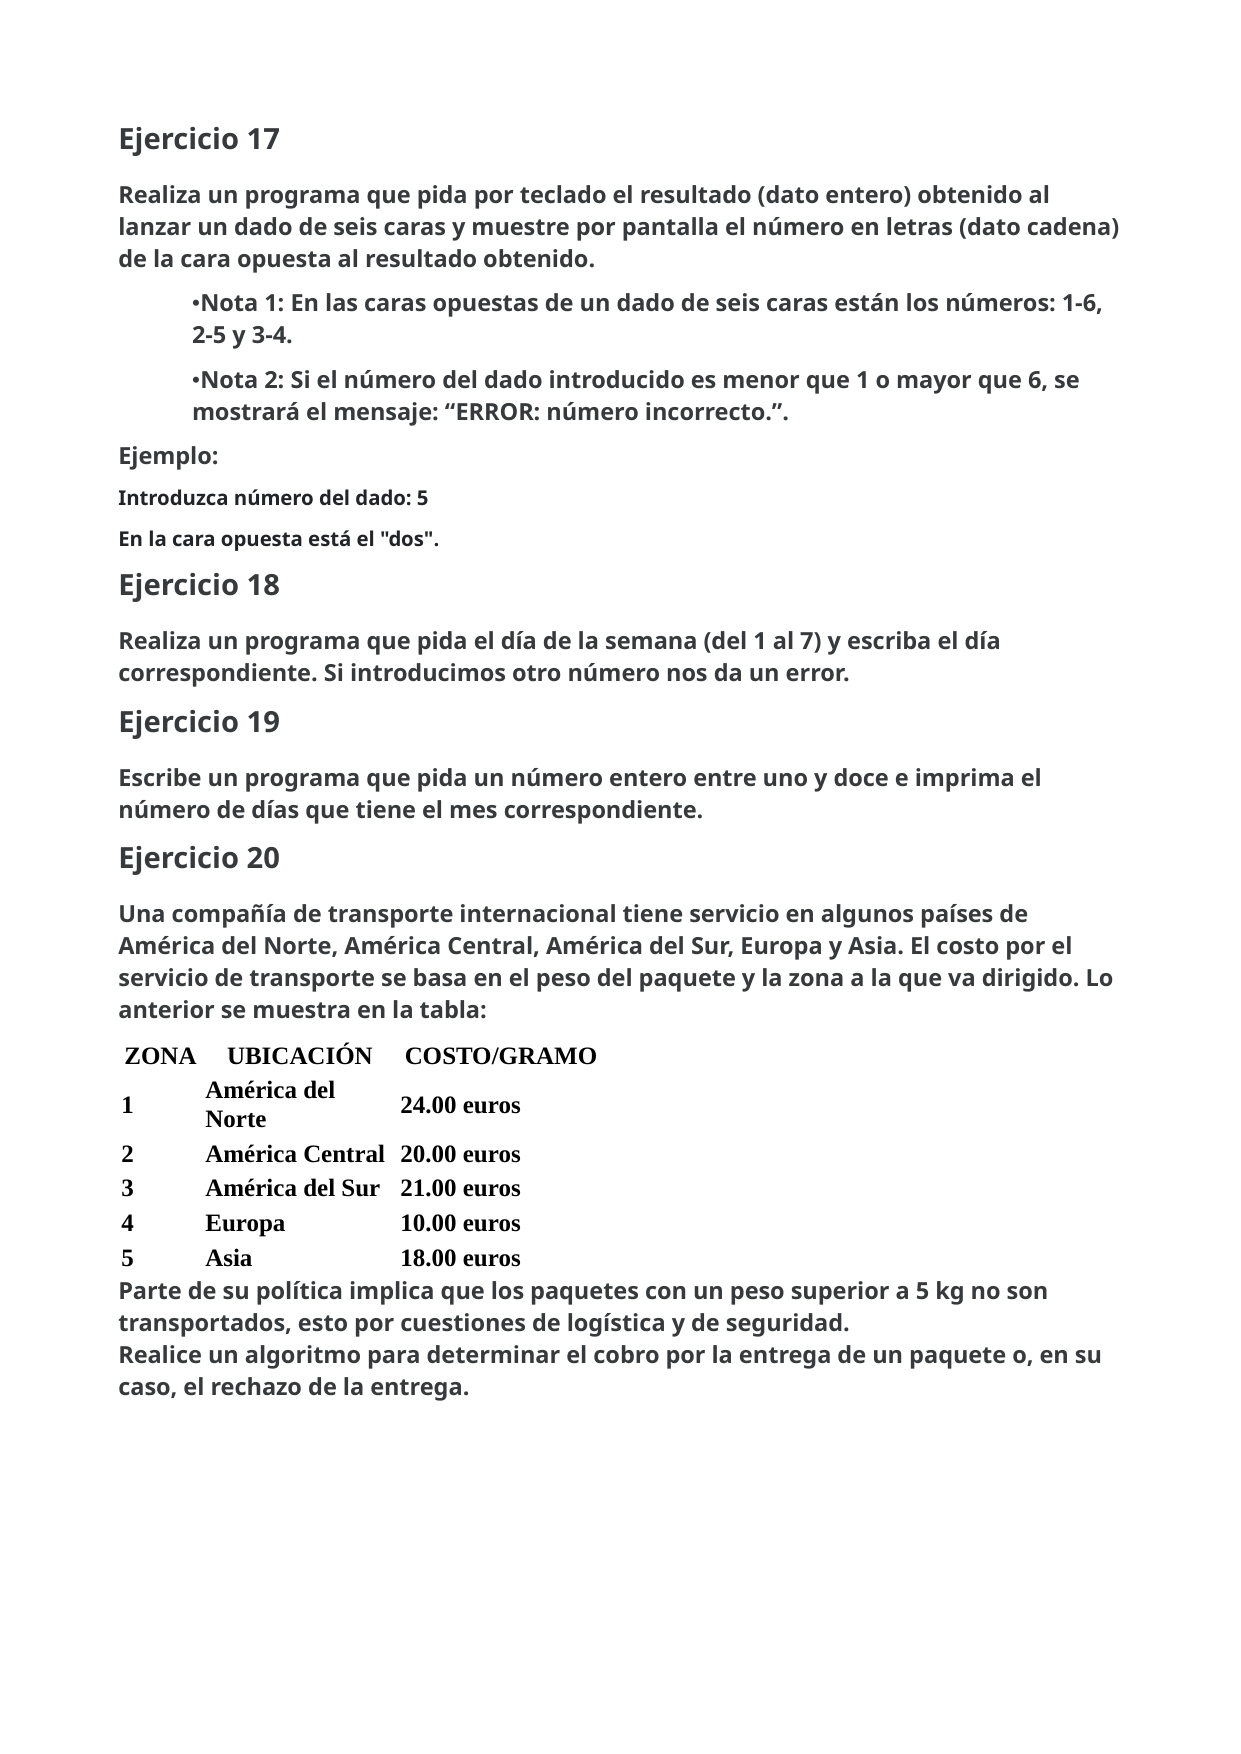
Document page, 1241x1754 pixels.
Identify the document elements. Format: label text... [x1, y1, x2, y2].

table_cell 2 [118, 1136, 202, 1171]
table_cell 5 [118, 1240, 202, 1274]
table_cell 10.00 euros [397, 1205, 604, 1240]
text Parte de su política implica que los paquetes con un peso superior a 5 kg no son transportados, esto por cuestiones de logística y de seguridad. Realice un algoritmo para determinar el cobro por la entrega de un paquete o, en su caso, el rechazo de la entrega. [118, 1274, 1122, 1402]
table_cell 1 [118, 1073, 202, 1136]
table_cell 20.00 euros [397, 1136, 604, 1171]
table_cell 3 [118, 1171, 202, 1205]
table_cell Europa [202, 1205, 397, 1240]
subtitle Ejercicio 17 [118, 118, 1122, 158]
table_cell 4 [118, 1205, 202, 1240]
table_header ZONA [118, 1038, 202, 1073]
list Nota 2: Si el número del dado introducido es menor que 1 o mayor que 6, se mostrará el mensaje: “ERROR: número incorrecto.”. [118, 363, 1122, 427]
text Una compañía de transporte internacional tiene servicio en algunos países de América del Norte, América Central, América del Sur, Europa y Asia. El costo por el servicio de transporte se basa en el peso del paquete y la zona a la que va dirigido. Lo anterior se muestra en la tabla: [118, 898, 1122, 1026]
table_cell América del Norte [202, 1073, 397, 1136]
subtitle Ejercicio 18 [118, 564, 1122, 604]
table_header UBICACIÓN [202, 1038, 397, 1073]
table_cell 18.00 euros [397, 1240, 604, 1274]
text En la cara opuesta está el "dos". [118, 524, 1122, 552]
text Ejemplo: [118, 439, 1122, 472]
table_header COSTO/GRAMO [397, 1038, 604, 1073]
table_cell 24.00 euros [397, 1073, 604, 1136]
subtitle Ejercicio 20 [118, 838, 1122, 877]
table_cell América del Sur [202, 1171, 397, 1205]
list Nota 1: En las caras opuestas de un dado de seis caras están los números: 1-6, 2-5 y 3-4. [118, 287, 1122, 351]
table_cell Asia [202, 1240, 397, 1274]
text Realiza un programa que pida por teclado el resultado (dato entero) obtenido al lanzar un dado de seis caras y muestre por pantalla el número en letras (dato cadena) de la cara opuesta al resultado obtenido. [118, 178, 1122, 274]
table_cell 21.00 euros [397, 1171, 604, 1205]
table_cell América Central [202, 1136, 397, 1171]
subtitle Ejercicio 19 [118, 701, 1122, 741]
text Escribe un programa que pida un número entero entre uno y doce e imprima el número de días que tiene el mes correspondiente. [118, 761, 1122, 825]
text Introduzca número del dado: 5 [118, 484, 1122, 512]
text Realiza un programa que pida el día de la semana (del 1 al 7) y escriba el día correspondiente. Si introducimos otro número nos da un error. [118, 624, 1122, 688]
